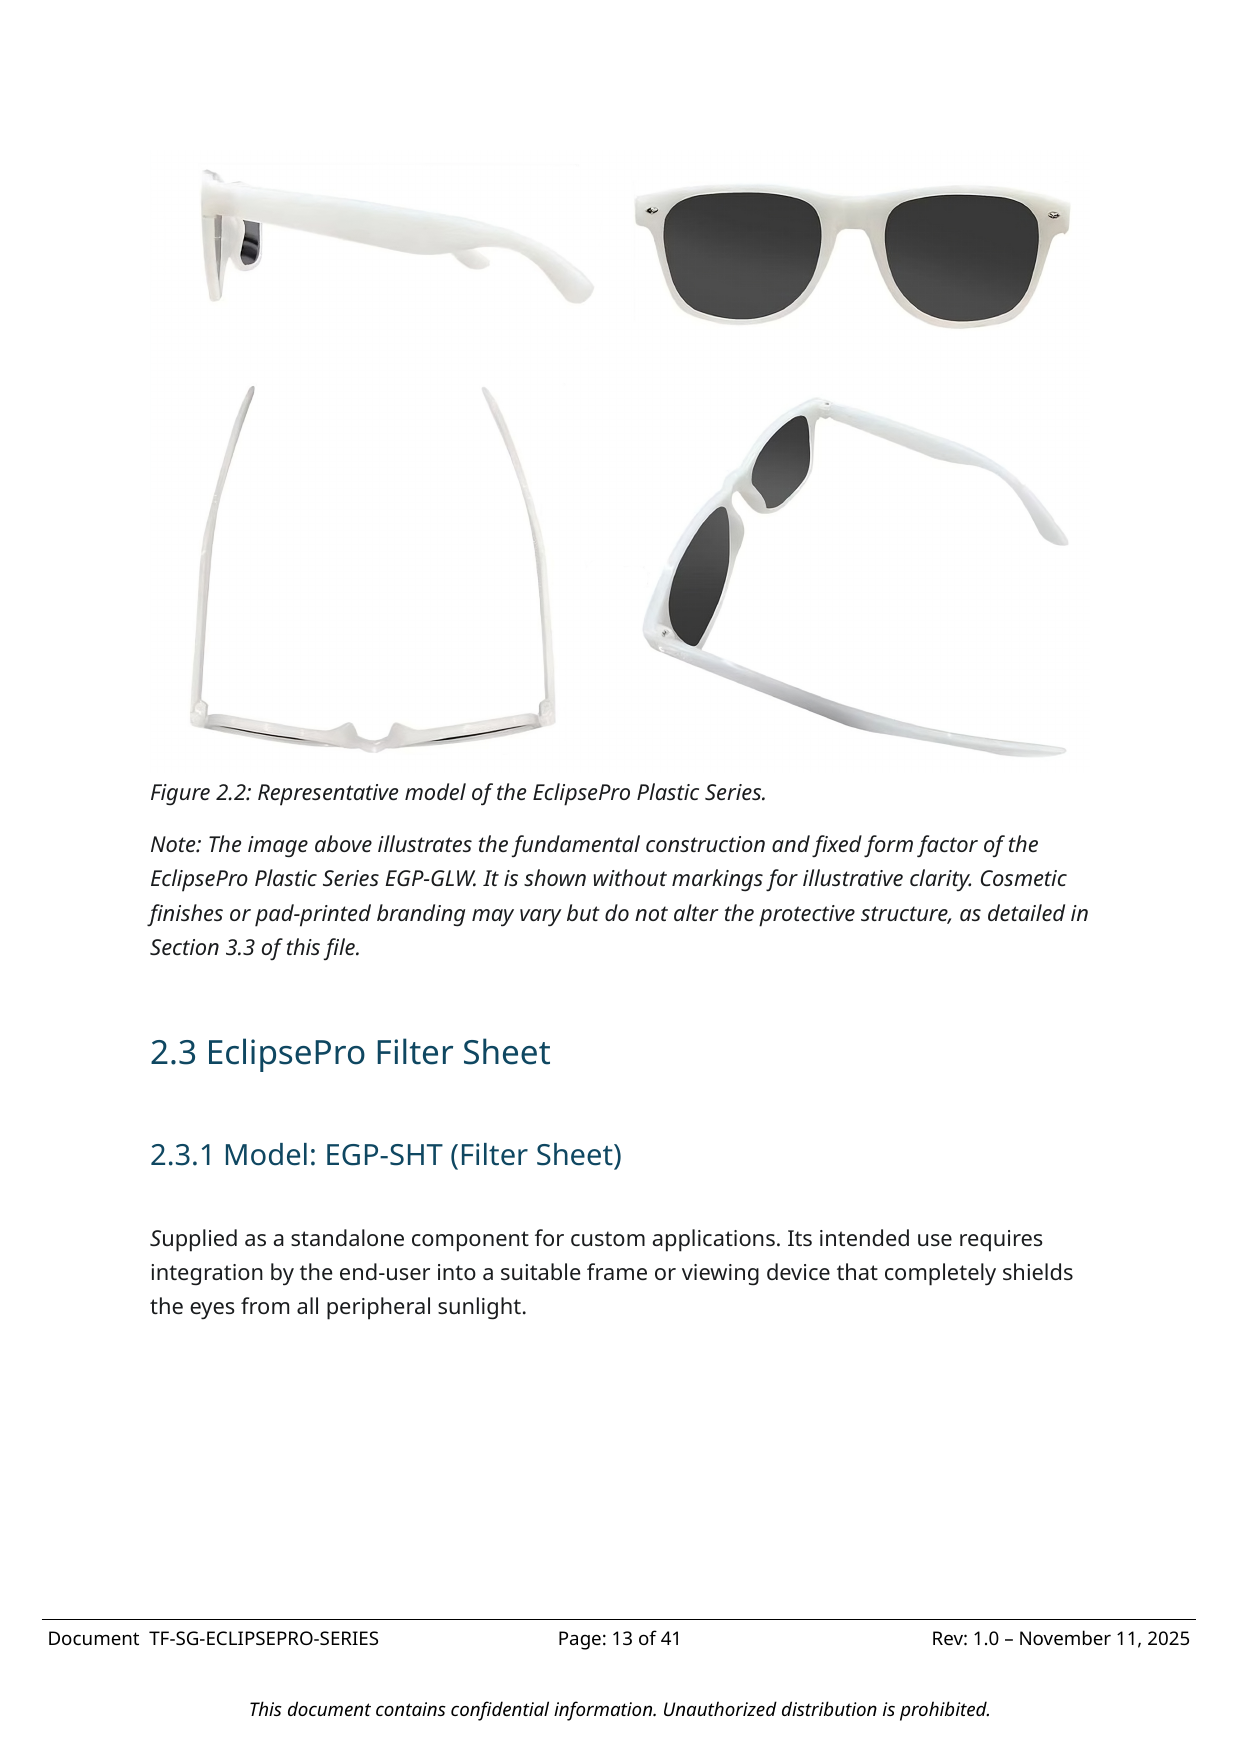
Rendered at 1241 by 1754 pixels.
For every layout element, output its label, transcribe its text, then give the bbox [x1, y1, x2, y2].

text Note: The image above illustrates the fundamental construction and fixed form factor of the EclipsePro Plastic Series EGP-GLW. It is shown without markings for illustrative clarity. Cosmetic finishes or pad-printed branding may vary but do not alter the protective structure, as detailed in Section 3.3 of this file. [150, 829, 1090, 961]
subtitle 2.3.1 Model: EGP-SHT (Filter Sheet) [150, 1098, 1090, 1174]
picture [150, 150, 1091, 773]
subtitle 2.3 EclipsePro Filter Sheet [150, 1029, 1090, 1074]
text Supplied as a standalone component for custom applications. Its intended use requires integration by the end-user into a suitable frame or viewing device that completely shields the eyes from all peripheral sunlight. [150, 1189, 1090, 1321]
text Figure 2.2: Representative model of the EclipsePro Plastic Series. [150, 773, 1090, 807]
